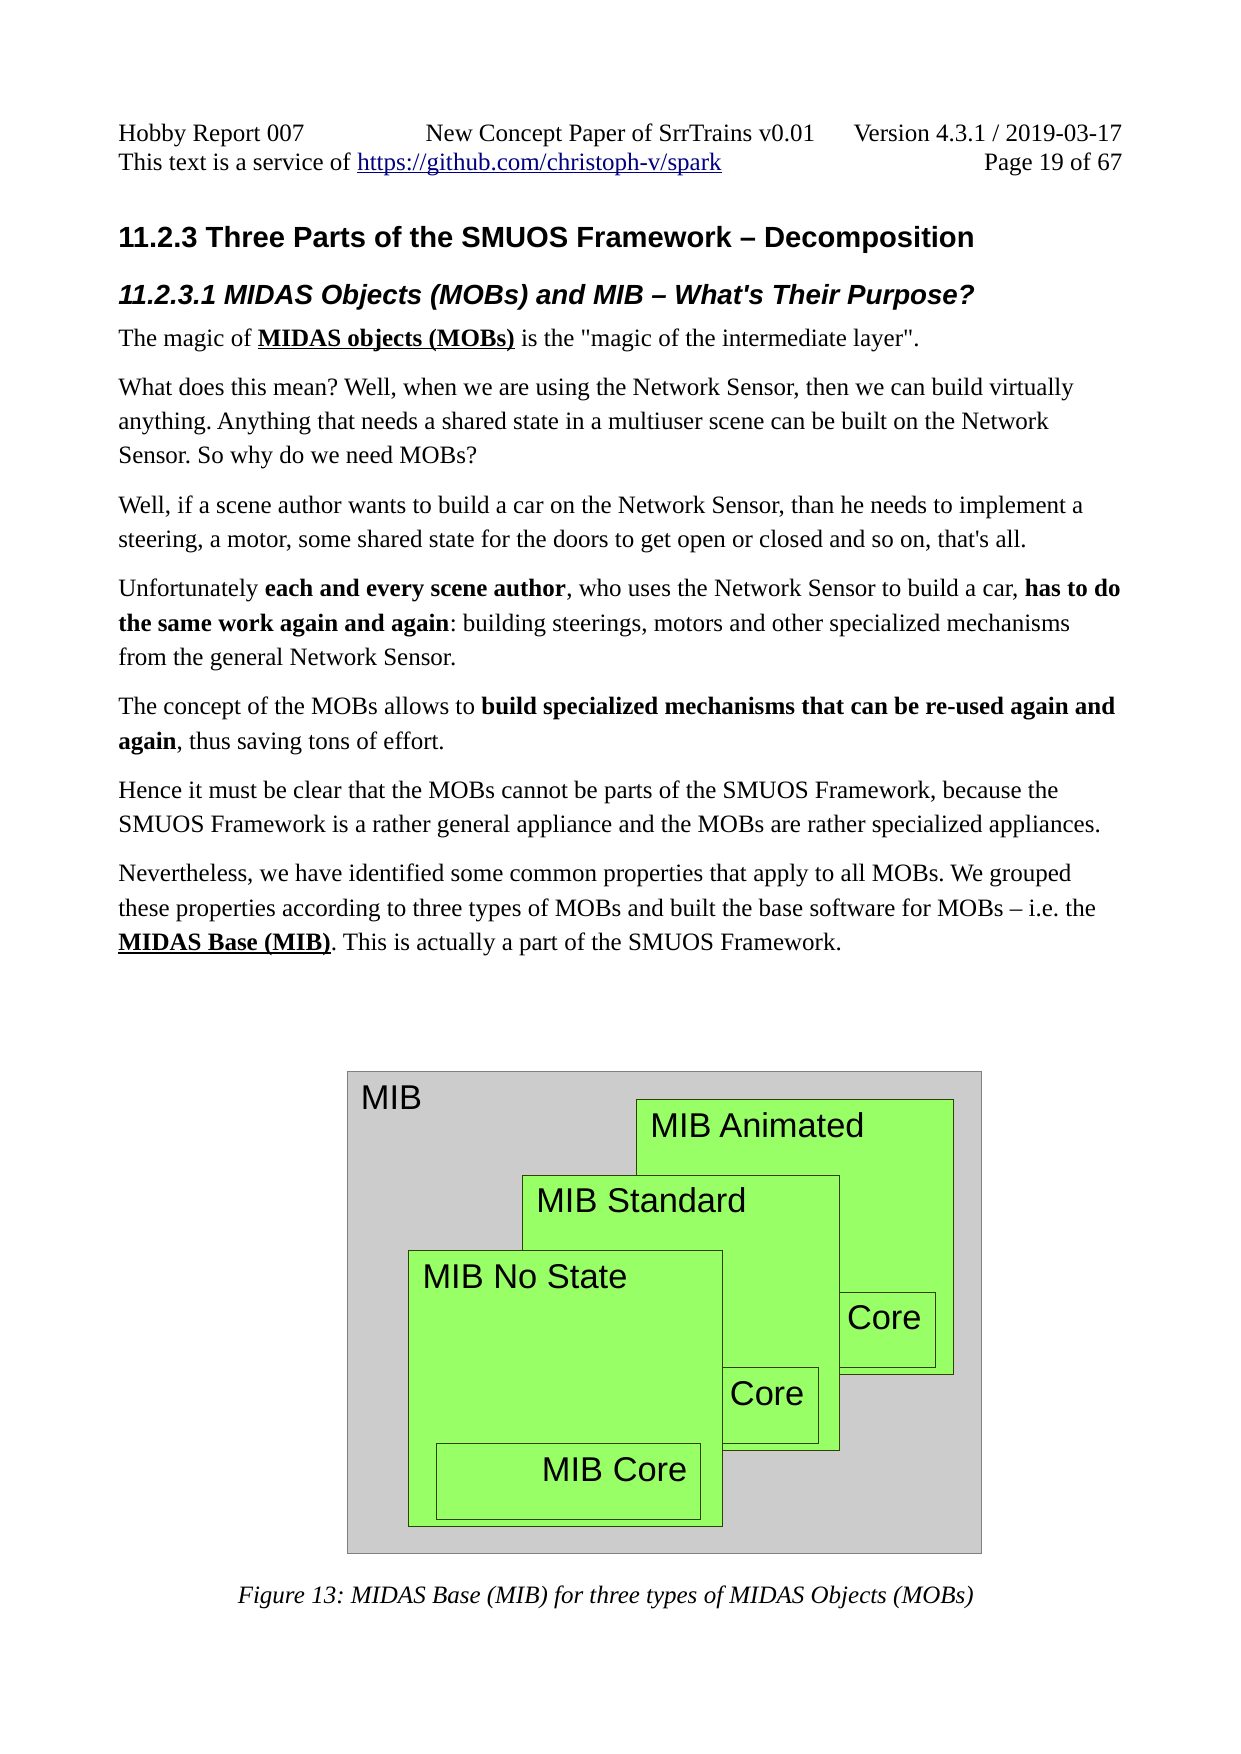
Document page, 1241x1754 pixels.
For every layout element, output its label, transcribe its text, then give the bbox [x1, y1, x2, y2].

subtitle 11.2.3.1 MIDAS Objects (MOBs) and MIB – What's Their Purpose? [118, 278, 1122, 310]
text What does this mean? Well, when we are using the Network Sensor, then we can build virtually anything. Anything that needs a shared state in a multiuser scene can be built on the Network Sensor. So why do we need MOBs? [118, 372, 1122, 469]
text The concept of the MOBs allows to build specialized mechanisms that can be re-used again and again, thus saving tons of effort. [118, 691, 1122, 754]
subtitle 11.2.3 Three Parts of the SMUOS Framework – Decomposition [118, 220, 1122, 253]
text Nevertheless, we have identified some common properties that apply to all MOBs. We grouped these properties according to three types of MOBs and built the base software for MOBs – i.e. the MIDAS Base (MIB). This is actually a part of the SMUOS Framework. [118, 858, 1122, 956]
text Hence it must be clear that the MOBs cannot be parts of the SMUOS Framework, because the SMUOS Framework is a rather general appliance and the MOBs are rather specialized appliances. [118, 775, 1122, 838]
text Unfortunately each and every scene author, who uses the Network Sensor to build a car, has to do the same work again and again: building steerings, motors and other specialized mechanisms from the general Network Sensor. [118, 573, 1122, 671]
text Well, if a scene author wants to build a car on the Network Sensor, than he needs to implement a steering, a motor, some shared state for the doors to get open or closed and so on, that's all. [118, 490, 1122, 553]
text The magic of MIDAS objects (MOBs) is the "magic of the intermediate layer". [118, 323, 1122, 351]
text Figure 13: MIDAS Base (MIB) for three types of MIDAS Objects (MOBs) [238, 1038, 1003, 1609]
